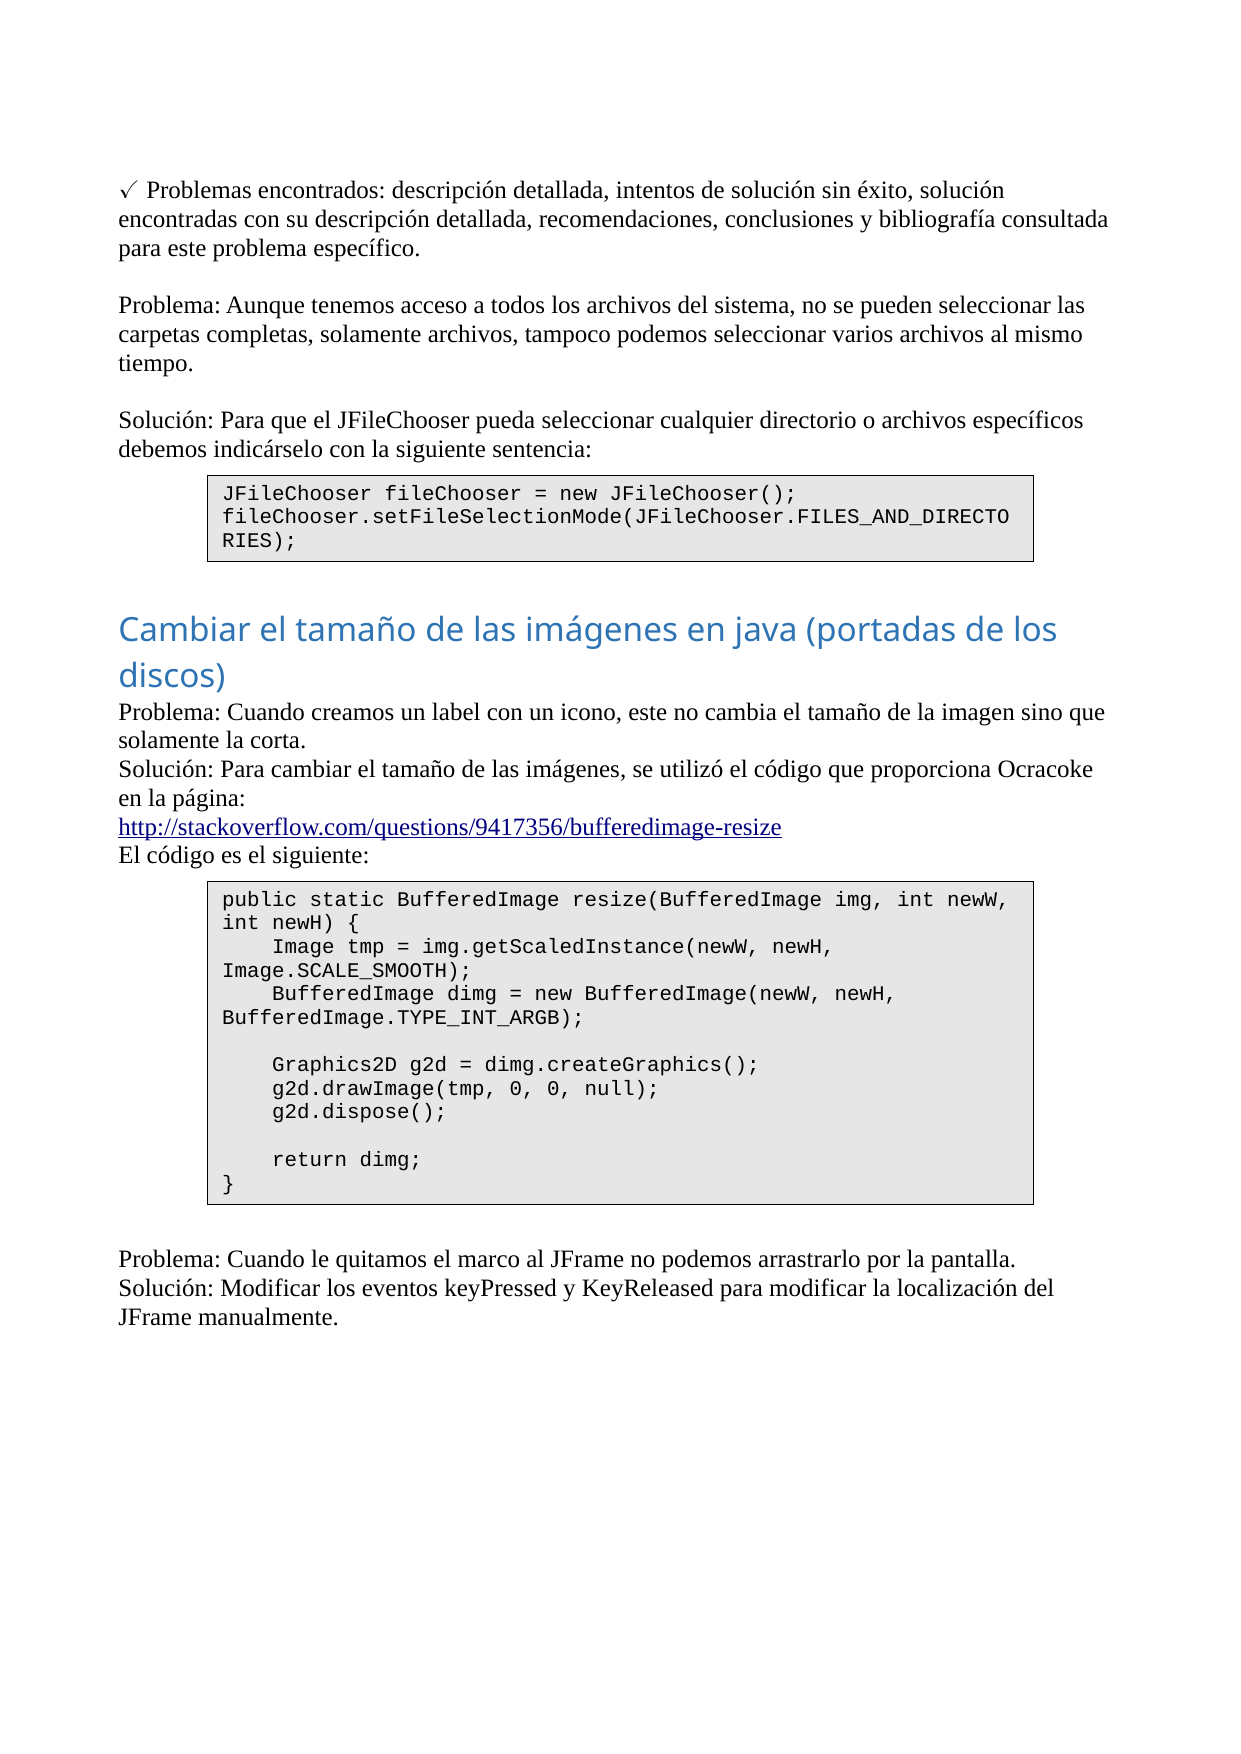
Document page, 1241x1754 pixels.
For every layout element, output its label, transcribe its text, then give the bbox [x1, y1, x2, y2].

text Graphics2D g2d = dimg.createGraphics(); [222, 1054, 1018, 1078]
subtitle Cambiar el tamaño de las imágenes en java (portadas de los discos) [118, 606, 1122, 697]
text return dimg; [222, 1149, 1018, 1172]
text Solución: Para que el JFileChooser pueda seleccionar cualquier directorio o archivos específicos debemos indicárselo con la siguiente sentencia: [118, 406, 1122, 463]
text http://stackoverflow.com/questions/9417356/bufferedimage-resize [118, 812, 1122, 841]
text g2d.dispose(); [222, 1102, 1018, 1125]
text Problema: Cuando le quitamos el marco al JFrame no podemos arrastrarlo por la pantalla. [118, 1244, 1122, 1273]
text BufferedImage dimg = new BufferedImage(newW, newH, BufferedImage.TYPE_INT_ARGB); [222, 983, 1018, 1031]
text Solución: Modificar los eventos keyPressed y KeyReleased para modificar la localización del JFrame manualmente. [118, 1273, 1122, 1331]
text Image tmp = img.getScaledInstance(newW, newH, Image.SCALE_SMOOTH); [222, 936, 1018, 983]
text g2d.drawImage(tmp, 0, 0, null); [222, 1078, 1018, 1102]
text Solución: Para cambiar el tamaño de las imágenes, se utilizó el código que proporciona Ocracoke en la página: [118, 754, 1122, 812]
text ✓ Problemas encontrados: descripción detallada, intentos de solución sin éxito, solución encontradas con su descripción detallada, recomendaciones, conclusiones y bibliografía consultada para este problema específico. [118, 176, 1122, 262]
text Problema: Aunque tenemos acceso a todos los archivos del sistema, no se pueden seleccionar las carpetas completas, solamente archivos, tampoco podemos seleccionar varios archivos al mismo tiempo. [118, 291, 1122, 377]
text public static BufferedImage resize(BufferedImage img, int newW, int newH) { [222, 889, 1018, 936]
text fileChooser.setFileSelectionMode(JFileChooser.FILES_AND_DIRECTORIES); [222, 506, 1018, 553]
text JFileChooser fileChooser = new JFileChooser(); [222, 483, 1018, 506]
text Problema: Cuando creamos un label con un icono, este no cambia el tamaño de la imagen sino que solamente la corta. [118, 697, 1122, 754]
text El código es el siguiente: [118, 841, 1122, 869]
text } [222, 1172, 1018, 1196]
